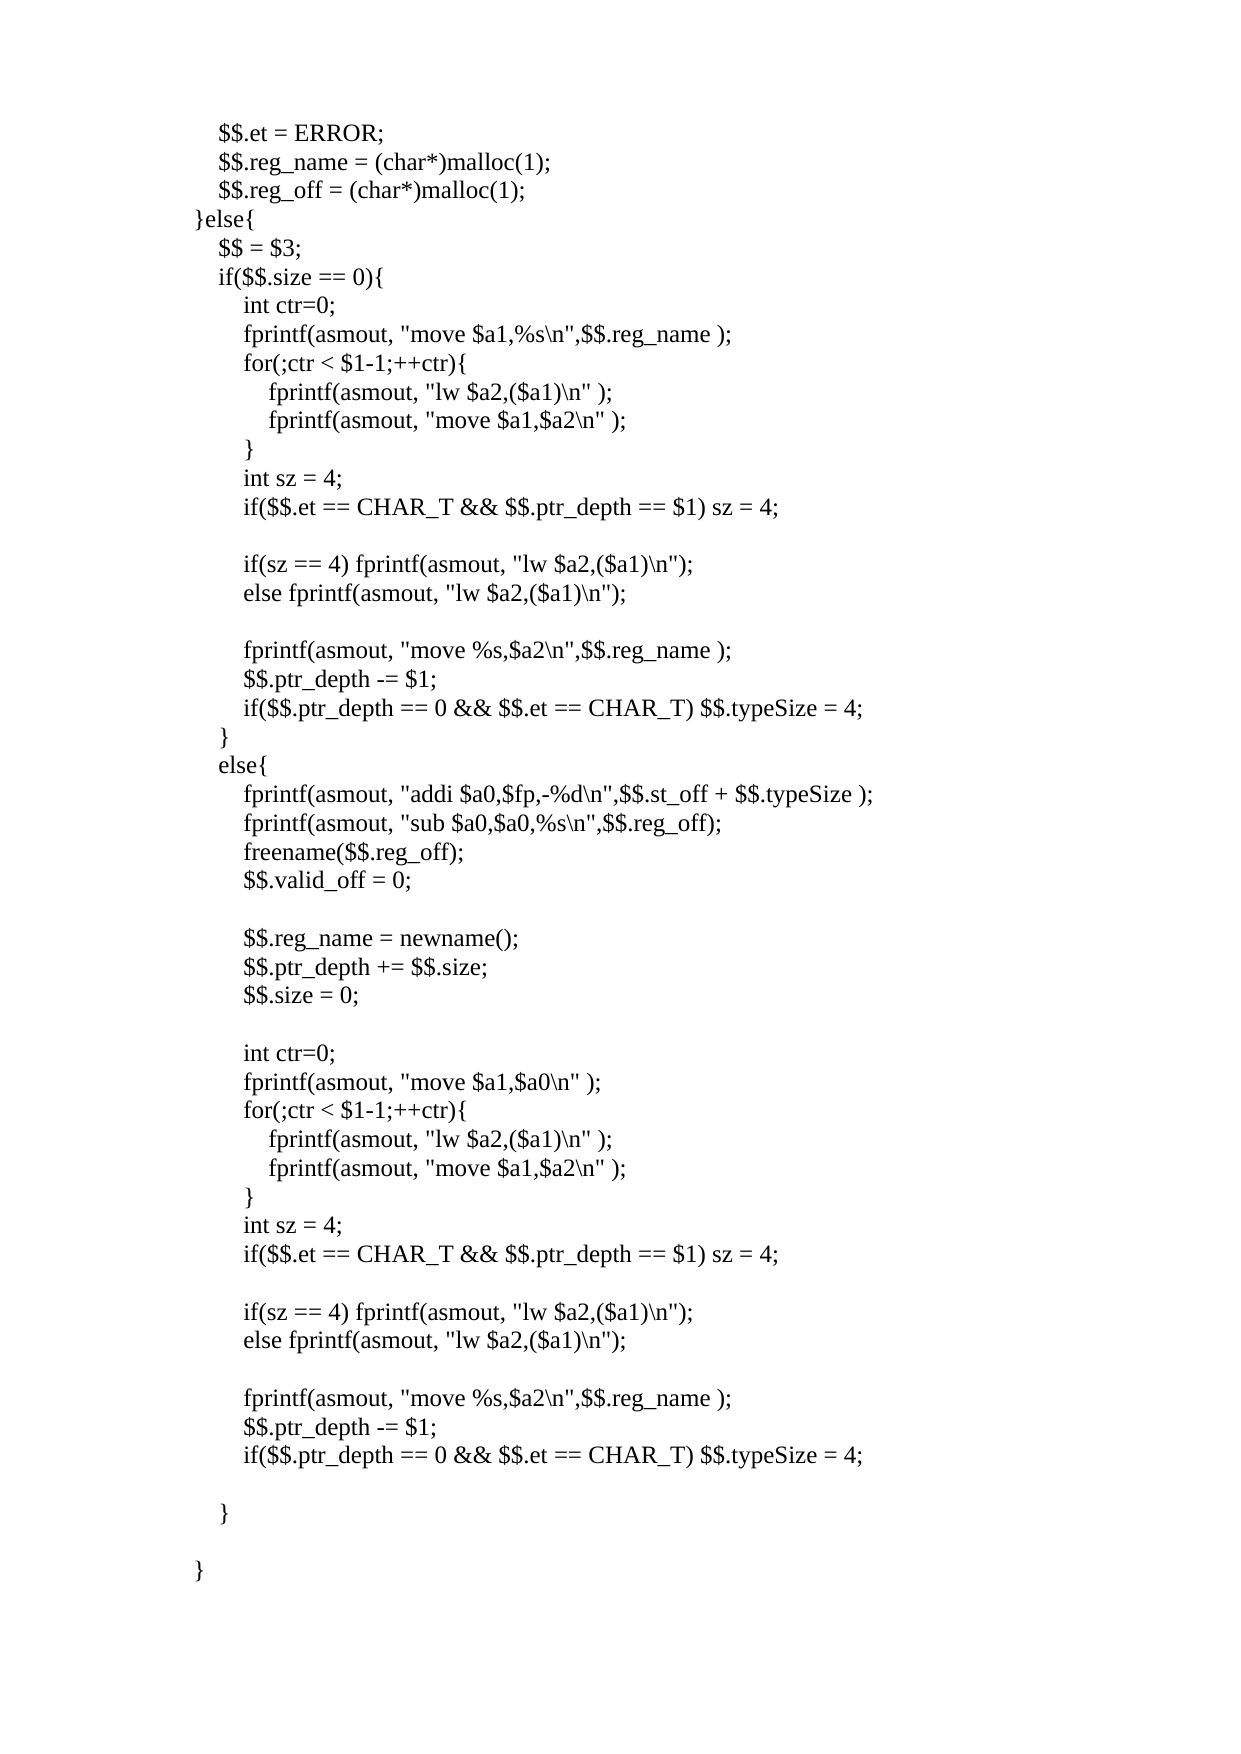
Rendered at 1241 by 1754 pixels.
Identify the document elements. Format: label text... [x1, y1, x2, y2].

text fprintf(asmout, "move $a1,$a2\n" ); [118, 1153, 1122, 1182]
text for(;ctr < $1-1;++ctr){ [118, 348, 1122, 377]
text } [118, 1556, 1122, 1584]
text $$.ptr_depth -= $1; [118, 664, 1122, 693]
text if($$.et == CHAR_T && $$.ptr_depth == $1) sz = 4; [118, 1239, 1122, 1268]
text if(sz == 4) fprintf(asmout, "lw $a2,($a1)\n"); [118, 549, 1122, 578]
text } [118, 1498, 1122, 1527]
text freename($$.reg_off); [118, 837, 1122, 866]
text fprintf(asmout, "move $a1,%s\n",$$.reg_name ); [118, 319, 1122, 348]
text if($$.ptr_depth == 0 && $$.et == CHAR_T) $$.typeSize = 4; [118, 1441, 1122, 1469]
text $$.ptr_depth -= $1; [118, 1412, 1122, 1441]
text if($$.size == 0){ [118, 262, 1122, 291]
text fprintf(asmout, "move %s,$a2\n",$$.reg_name ); [118, 1383, 1122, 1412]
text if($$.ptr_depth == 0 && $$.et == CHAR_T) $$.typeSize = 4; [118, 693, 1122, 722]
text fprintf(asmout, "lw $a2,($a1)\n" ); [118, 377, 1122, 406]
text int ctr=0; [118, 291, 1122, 319]
text $$.size = 0; [118, 981, 1122, 1009]
text int sz = 4; [118, 463, 1122, 492]
text }else{ [118, 204, 1122, 233]
text int ctr=0; [118, 1038, 1122, 1067]
text } [118, 434, 1122, 463]
text if($$.et == CHAR_T && $$.ptr_depth == $1) sz = 4; [118, 492, 1122, 521]
text fprintf(asmout, "lw $a2,($a1)\n" ); [118, 1124, 1122, 1153]
text for(;ctr < $1-1;++ctr){ [118, 1096, 1122, 1124]
text fprintf(asmout, "move $a1,$a0\n" ); [118, 1067, 1122, 1096]
text $$.reg_name = newname(); [118, 923, 1122, 952]
text else{ [118, 751, 1122, 779]
text fprintf(asmout, "move $a1,$a2\n" ); [118, 406, 1122, 434]
text else fprintf(asmout, "lw $a2,($a1)\n"); [118, 578, 1122, 607]
text int sz = 4; [118, 1211, 1122, 1239]
text $$.et = ERROR; [118, 118, 1122, 147]
text $$.reg_name = (char*)malloc(1); [118, 147, 1122, 176]
text else fprintf(asmout, "lw $a2,($a1)\n"); [118, 1326, 1122, 1354]
text fprintf(asmout, "sub $a0,$a0,%s\n",$$.reg_off); [118, 808, 1122, 837]
text $$.ptr_depth += $$.size; [118, 952, 1122, 981]
text } [118, 1182, 1122, 1211]
text $$.reg_off = (char*)malloc(1); [118, 176, 1122, 204]
text if(sz == 4) fprintf(asmout, "lw $a2,($a1)\n"); [118, 1297, 1122, 1326]
text $$.valid_off = 0; [118, 866, 1122, 894]
text } [118, 722, 1122, 751]
text $$ = $3; [118, 233, 1122, 262]
text fprintf(asmout, "move %s,$a2\n",$$.reg_name ); [118, 636, 1122, 664]
text fprintf(asmout, "addi $a0,$fp,-%d\n",$$.st_off + $$.typeSize ); [118, 779, 1122, 808]
